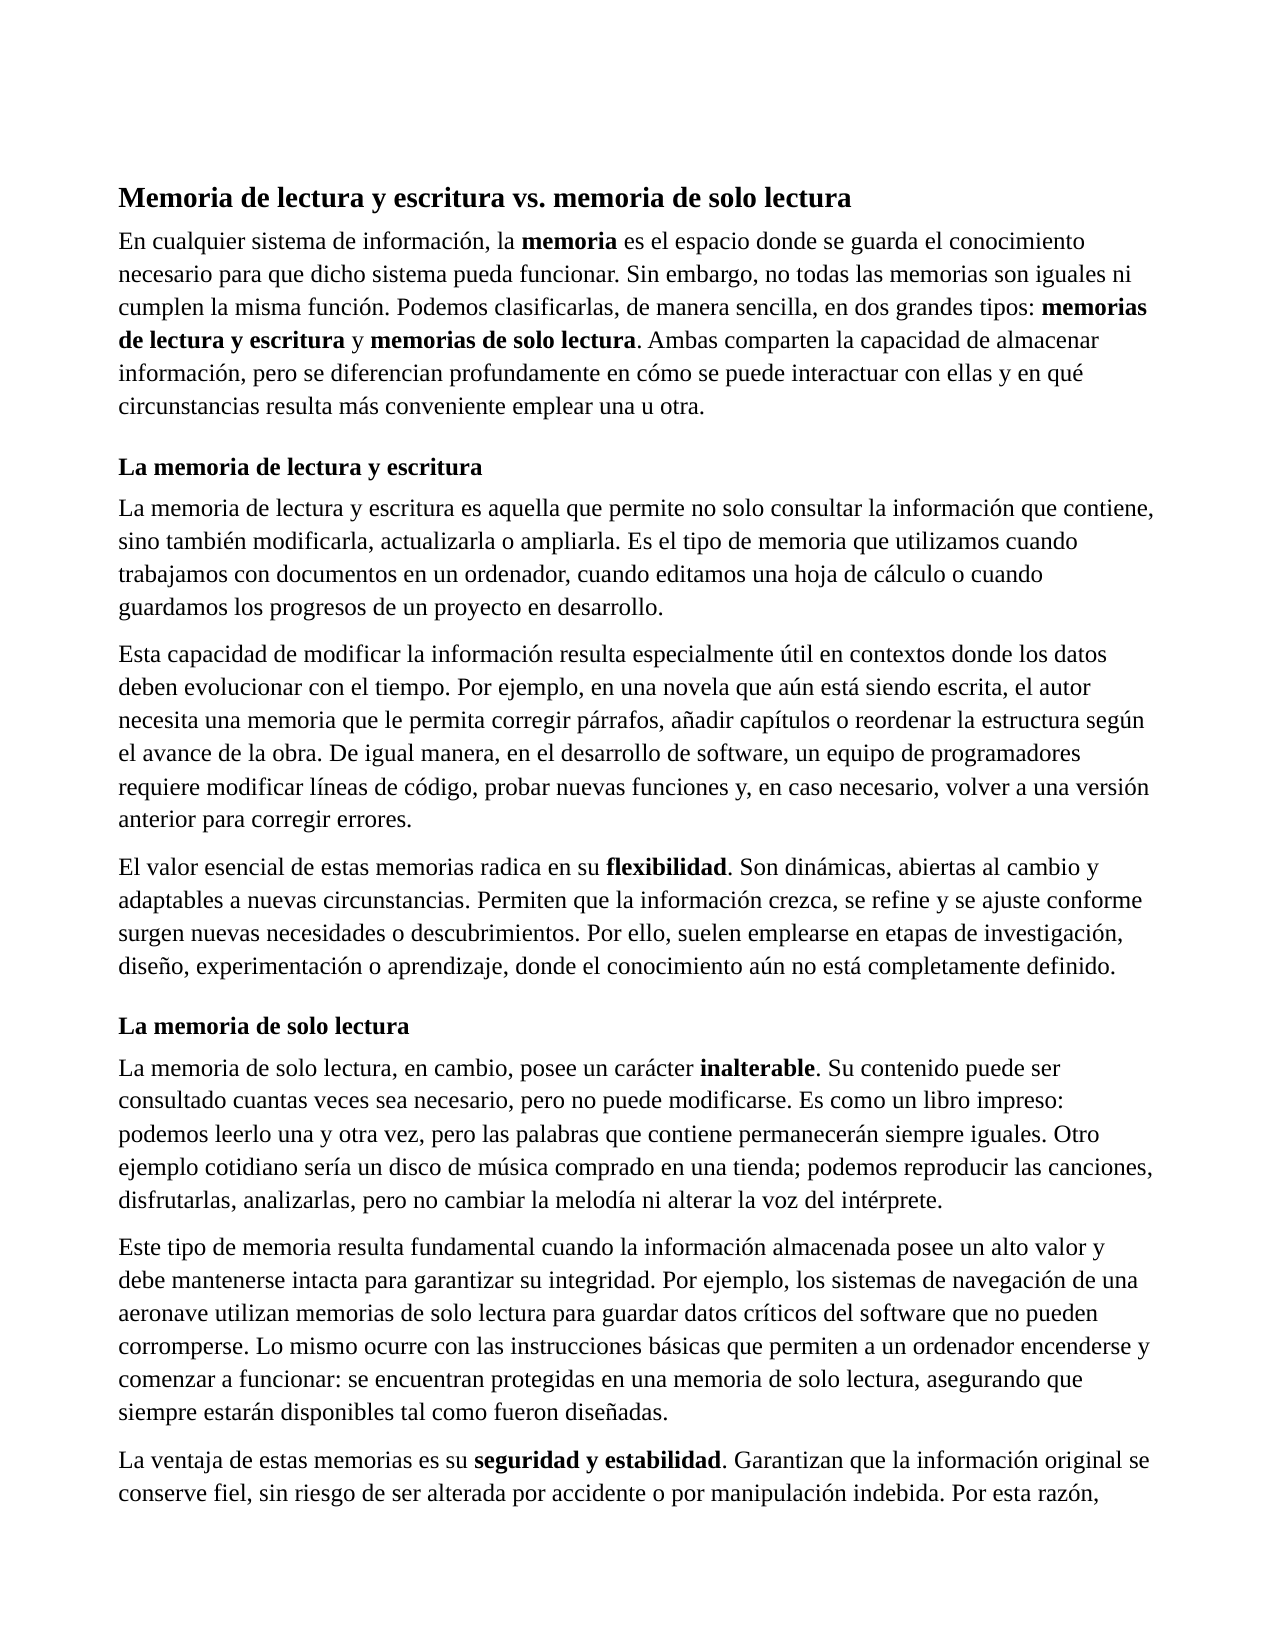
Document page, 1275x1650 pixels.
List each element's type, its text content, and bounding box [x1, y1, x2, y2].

subtitle Memoria de lectura y escritura vs. memoria de solo lectura [118, 180, 1157, 214]
subtitle La memoria de lectura y escritura [118, 452, 1157, 480]
subtitle La memoria de solo lectura [118, 1011, 1157, 1040]
text La memoria de lectura y escritura es aquella que permite no solo consultar la información que contiene, sino también modificarla, actualizarla o ampliarla. Es el tipo de memoria que utilizamos cuando trabajamos con documentos en un ordenador, cuando editamos una hoja de cálculo o cuando guardamos los progresos de un proyecto en desarrollo. [118, 493, 1157, 621]
text Esta capacidad de modificar la información resulta especialmente útil en contextos donde los datos deben evolucionar con el tiempo. Por ejemplo, en una novela que aún está siendo escrita, el autor necesita una memoria que le permita corregir párrafos, añadir capítulos o reordenar la estructura según el avance de la obra. De igual manera, en el desarrollo de software, un equipo de programadores requiere modificar líneas de código, probar nuevas funciones y, en caso necesario, volver a una versión anterior para corregir errores. [118, 639, 1157, 833]
text El valor esencial de estas memorias radica en su flexibilidad. Son dinámicas, abiertas al cambio y adaptables a nuevas circunstancias. Permiten que la información crezca, se refine y se ajuste conforme surgen nuevas necesidades o descubrimientos. Por ello, suelen emplearse en etapas de investigación, diseño, experimentación o aprendizaje, donde el conocimiento aún no está completamente definido. [118, 852, 1157, 980]
text En cualquier sistema de información, la memoria es el espacio donde se guarda el conocimiento necesario para que dicho sistema pueda funcionar. Sin embargo, no todas las memorias son iguales ni cumplen la misma función. Podemos clasificarlas, de manera sencilla, en dos grandes tipos: memorias de lectura y escritura y memorias de solo lectura. Ambas comparten la capacidad de almacenar información, pero se diferencian profundamente en cómo se puede interactuar con ellas y en qué circunstancias resulta más conveniente emplear una u otra. [118, 226, 1157, 420]
text La memoria de solo lectura, en cambio, posee un carácter inalterable. Su contenido puede ser consultado cuantas veces sea necesario, pero no puede modificarse. Es como un libro impreso: podemos leerlo una y otra vez, pero las palabras que contiene permanecerán siempre iguales. Otro ejemplo cotidiano sería un disco de música comprado en una tienda; podemos reproducir las canciones, disfrutarlas, analizarlas, pero no cambiar la melodía ni alterar la voz del intérprete. [118, 1053, 1157, 1213]
text Este tipo de memoria resulta fundamental cuando la información almacenada posee un alto valor y debe mantenerse intacta para garantizar su integridad. Por ejemplo, los sistemas de navegación de una aeronave utilizan memorias de solo lectura para guardar datos críticos del software que no pueden corromperse. Lo mismo ocurre con las instrucciones básicas que permiten a un ordenador encenderse y comenzar a funcionar: se encuentran protegidas en una memoria de solo lectura, asegurando que siempre estarán disponibles tal como fueron diseñadas. [118, 1232, 1157, 1426]
text La ventaja de estas memorias es su seguridad y estabilidad. Garantizan que la información original se conserve fiel, sin riesgo de ser alterada por accidente o por manipulación indebida. Por esta razón, [118, 1445, 1157, 1507]
